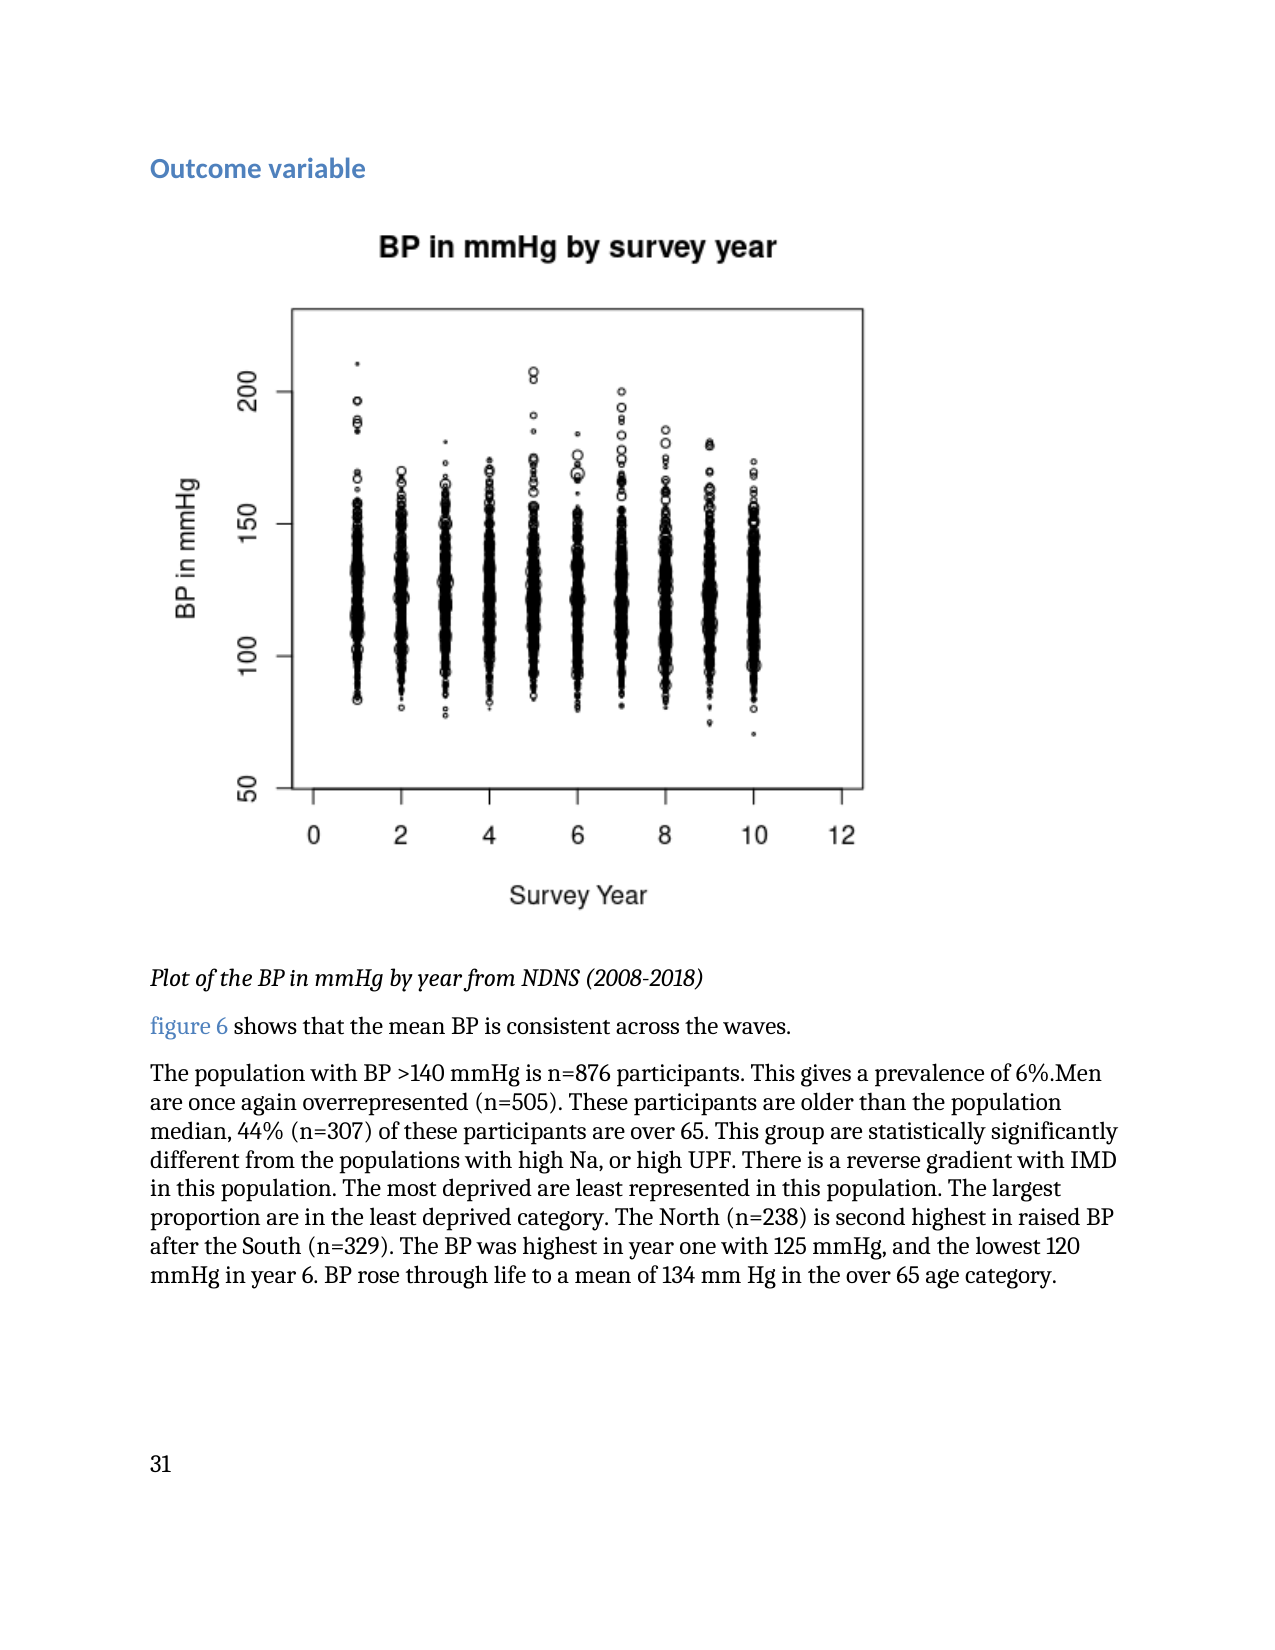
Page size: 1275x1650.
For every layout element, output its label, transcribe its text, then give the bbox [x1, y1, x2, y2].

subtitle Outcome variable [150, 150, 1125, 186]
picture [168, 185, 927, 944]
text Plot of the BP in mmHg by year from NDNS (2008-2018) [150, 964, 1125, 993]
text figure 6 shows that the mean BP is consistent across the waves. [150, 1012, 1125, 1041]
text The population with BP >140 mmHg is n=876 participants. This gives a prevalence of 6%.Men are once again overrepresented (n=505). These participants are older than the population median, 44% (n=307) of these participants are over 65. This group are statistically significantly different from the populations with high Na, or high UPF. There is a reverse gradient with IMD in this population. The most deprived are least represented in this population. The largest proportion are in the least deprived category. The North (n=238) is second highest in raised BP after the South (n=329). The BP was highest in year one with 125 mmHg, and the lowest 120 mmHg in year 6. BP rose through life to a mean of 134 mm Hg in the over 65 age category. [150, 1059, 1125, 1289]
